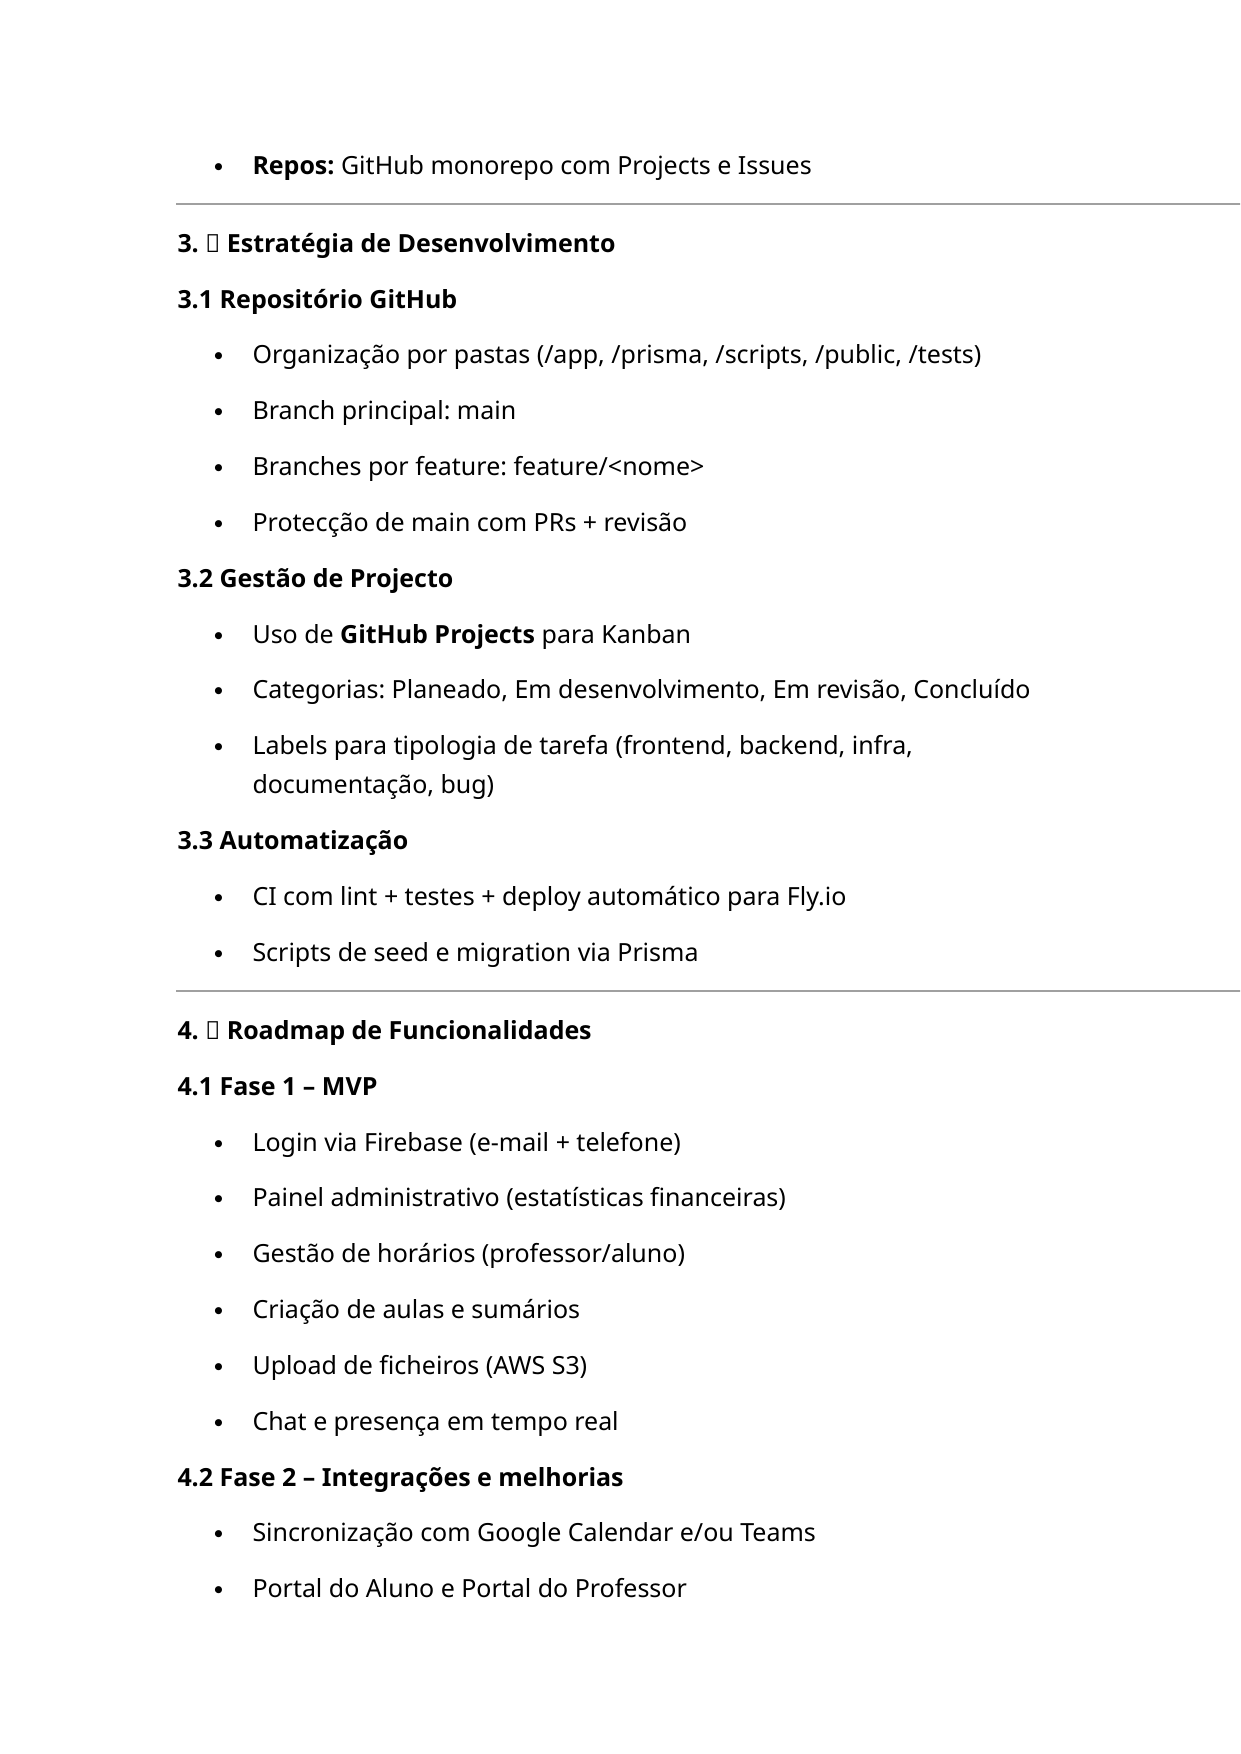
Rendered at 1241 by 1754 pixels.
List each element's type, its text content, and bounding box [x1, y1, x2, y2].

list Criação de aulas e sumários [215, 1292, 1063, 1326]
list Sincronização com Google Calendar e/ou Teams [215, 1515, 1063, 1549]
list Scripts de seed e migration via Prisma [215, 935, 1063, 969]
list Protecção de main com PRs + revisão [215, 505, 1063, 539]
text 3. 🧪 Estratégia de Desenvolvimento [177, 226, 1063, 259]
list Repos: GitHub monorepo com Projects e Issues [215, 148, 1063, 182]
text 3.2 Gestão de Projecto [177, 561, 1063, 594]
list Gestão de horários (professor/aluno) [215, 1236, 1063, 1270]
list Portal do Aluno e Portal do Professor [215, 1571, 1063, 1605]
list Organização por pastas (/app, /prisma, /scripts, /public, /tests) [215, 337, 1063, 371]
list Uso de GitHub Projects para Kanban [215, 616, 1063, 650]
list Login via Firebase (e-mail + telefone) [215, 1124, 1063, 1158]
list Upload de ficheiros (AWS S3) [215, 1348, 1063, 1382]
list CI com lint + testes + deploy automático para Fly.io [215, 879, 1063, 913]
list Categorias: Planeado, Em desenvolvimento, Em revisão, Concluído [215, 672, 1063, 706]
text 3.1 Repositório GitHub [177, 281, 1063, 315]
list Painel administrativo (estatísticas financeiras) [215, 1180, 1063, 1214]
list Branches por feature: feature/<nome> [215, 449, 1063, 483]
list Chat e presença em tempo real [215, 1403, 1063, 1437]
text 4.1 Fase 1 – MVP [177, 1068, 1063, 1102]
list Branch principal: main [215, 393, 1063, 427]
text 4.2 Fase 2 – Integrações e melhorias [177, 1459, 1063, 1493]
text 3.3 Automatização [177, 823, 1063, 857]
text 4. 🧩 Roadmap de Funcionalidades [177, 1013, 1063, 1047]
list Labels para tipologia de tarefa (frontend, backend, infra, documentação, bug) [215, 728, 1063, 801]
